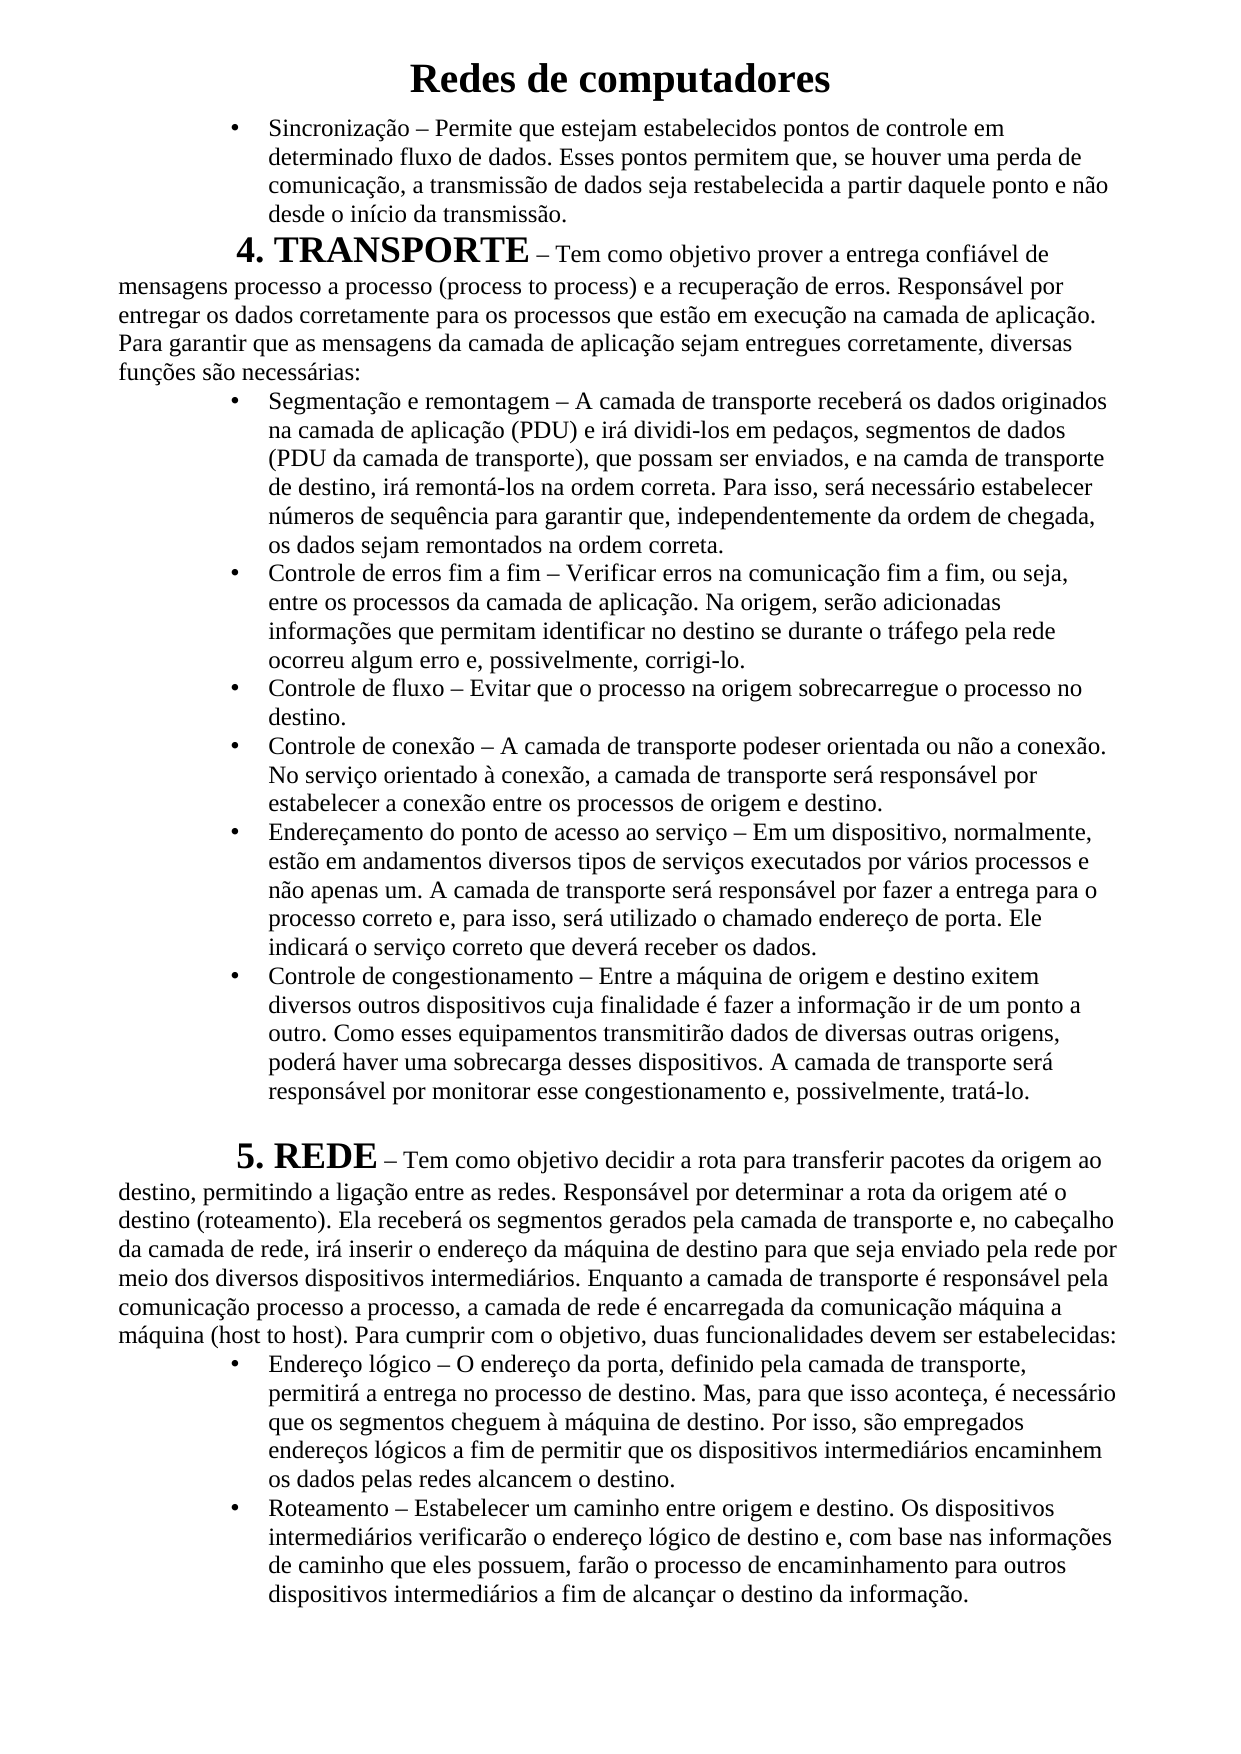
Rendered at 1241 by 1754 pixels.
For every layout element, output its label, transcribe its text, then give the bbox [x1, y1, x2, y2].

list Sincronização – Permite que estejam estabelecidos pontos de controle em determinado fluxo de dados. Esses pontos permitem que, se houver uma perda de comunicação, a transmissão de dados seja restabelecida a partir daquele ponto e não desde o início da transmissão. [231, 113, 1122, 228]
list Endereço lógico – O endereço da porta, definido pela camada de transporte, permitirá a entrega no processo de destino. Mas, para que isso aconteça, é necessário que os segmentos cheguem à máquina de destino. Por isso, são empregados endereços lógicos a fim de permitir que os dispositivos intermediários encaminhem os dados pelas redes alcancem o destino. [231, 1349, 1122, 1493]
list Endereçamento do ponto de acesso ao serviço – Em um dispositivo, normalmente, estão em andamentos diversos tipos de serviços executados por vários processos e não apenas um. A camada de transporte será responsável por fazer a entrega para o processo correto e, para isso, será utilizado o chamado endereço de porta. Ele indicará o serviço correto que deverá receber os dados. [231, 817, 1122, 961]
list Roteamento – Estabelecer um caminho entre origem e destino. Os dispositivos intermediários verificarão o endereço lógico de destino e, com base nas informações de caminho que eles possuem, farão o processo de encaminhamento para outros dispositivos intermediários a fim de alcançar o destino da informação. [231, 1493, 1122, 1608]
list Controle de congestionamento – Entre a máquina de origem e destino exitem diversos outros dispositivos cuja finalidade é fazer a informação ir de um ponto a outro. Como esses equipamentos transmitirão dados de diversas outras origens, poderá haver uma sobrecarga desses dispositivos. A camada de transporte será responsável por monitorar esse congestionamento e, possivelmente, tratá-lo. [231, 961, 1122, 1105]
list Segmentação e remontagem – A camada de transporte receberá os dados originados na camada de aplicação (PDU) e irá dividi-los em pedaços, segmentos de dados (PDU da camada de transporte), que possam ser enviados, e na camda de transporte de destino, irá remontá-los na ordem correta. Para isso, será necessário estabelecer números de sequência para garantir que, independentemente da ordem de chegada, os dados sejam remontados na ordem correta. [231, 386, 1122, 558]
list Controle de erros fim a fim – Verificar erros na comunicação fim a fim, ou seja, entre os processos da camada de aplicação. Na origem, serão adicionadas informações que permitam identificar no destino se durante o tráfego pela rede ocorreu algum erro e, possivelmente, corrigi-lo. [231, 558, 1122, 673]
text 5. REDE – Tem como objetivo decidir a rota para transferir pacotes da origem ao destino, permitindo a ligação entre as redes. Responsável por determinar a rota da origem até o destino (roteamento). Ela receberá os segmentos gerados pela camada de transporte e, no cabeçalho da camada de rede, irá inserir o endereço da máquina de destino para que seja enviado pela rede por meio dos diversos dispositivos intermediários. Enquanto a camada de transporte é responsável pela comunicação processo a processo, a camada de rede é encarregada da comunicação máquina a máquina (host to host). Para cumprir com o objetivo, duas funcionalidades devem ser estabelecidas: [118, 1133, 1122, 1349]
list Controle de conexão – A camada de transporte podeser orientada ou não a conexão. No serviço orientado à conexão, a camada de transporte será responsável por estabelecer a conexão entre os processos de origem e destino. [231, 731, 1122, 817]
list Controle de fluxo – Evitar que o processo na origem sobrecarregue o processo no destino. [231, 673, 1122, 731]
text 4. TRANSPORTE – Tem como objetivo prover a entrega confiável de mensagens processo a processo (process to process) e a recuperação de erros. Responsável por entregar os dados corretamente para os processos que estão em execução na camada de aplicação. Para garantir que as mensagens da camada de aplicação sejam entregues corretamente, diversas funções são necessárias: [118, 228, 1122, 386]
